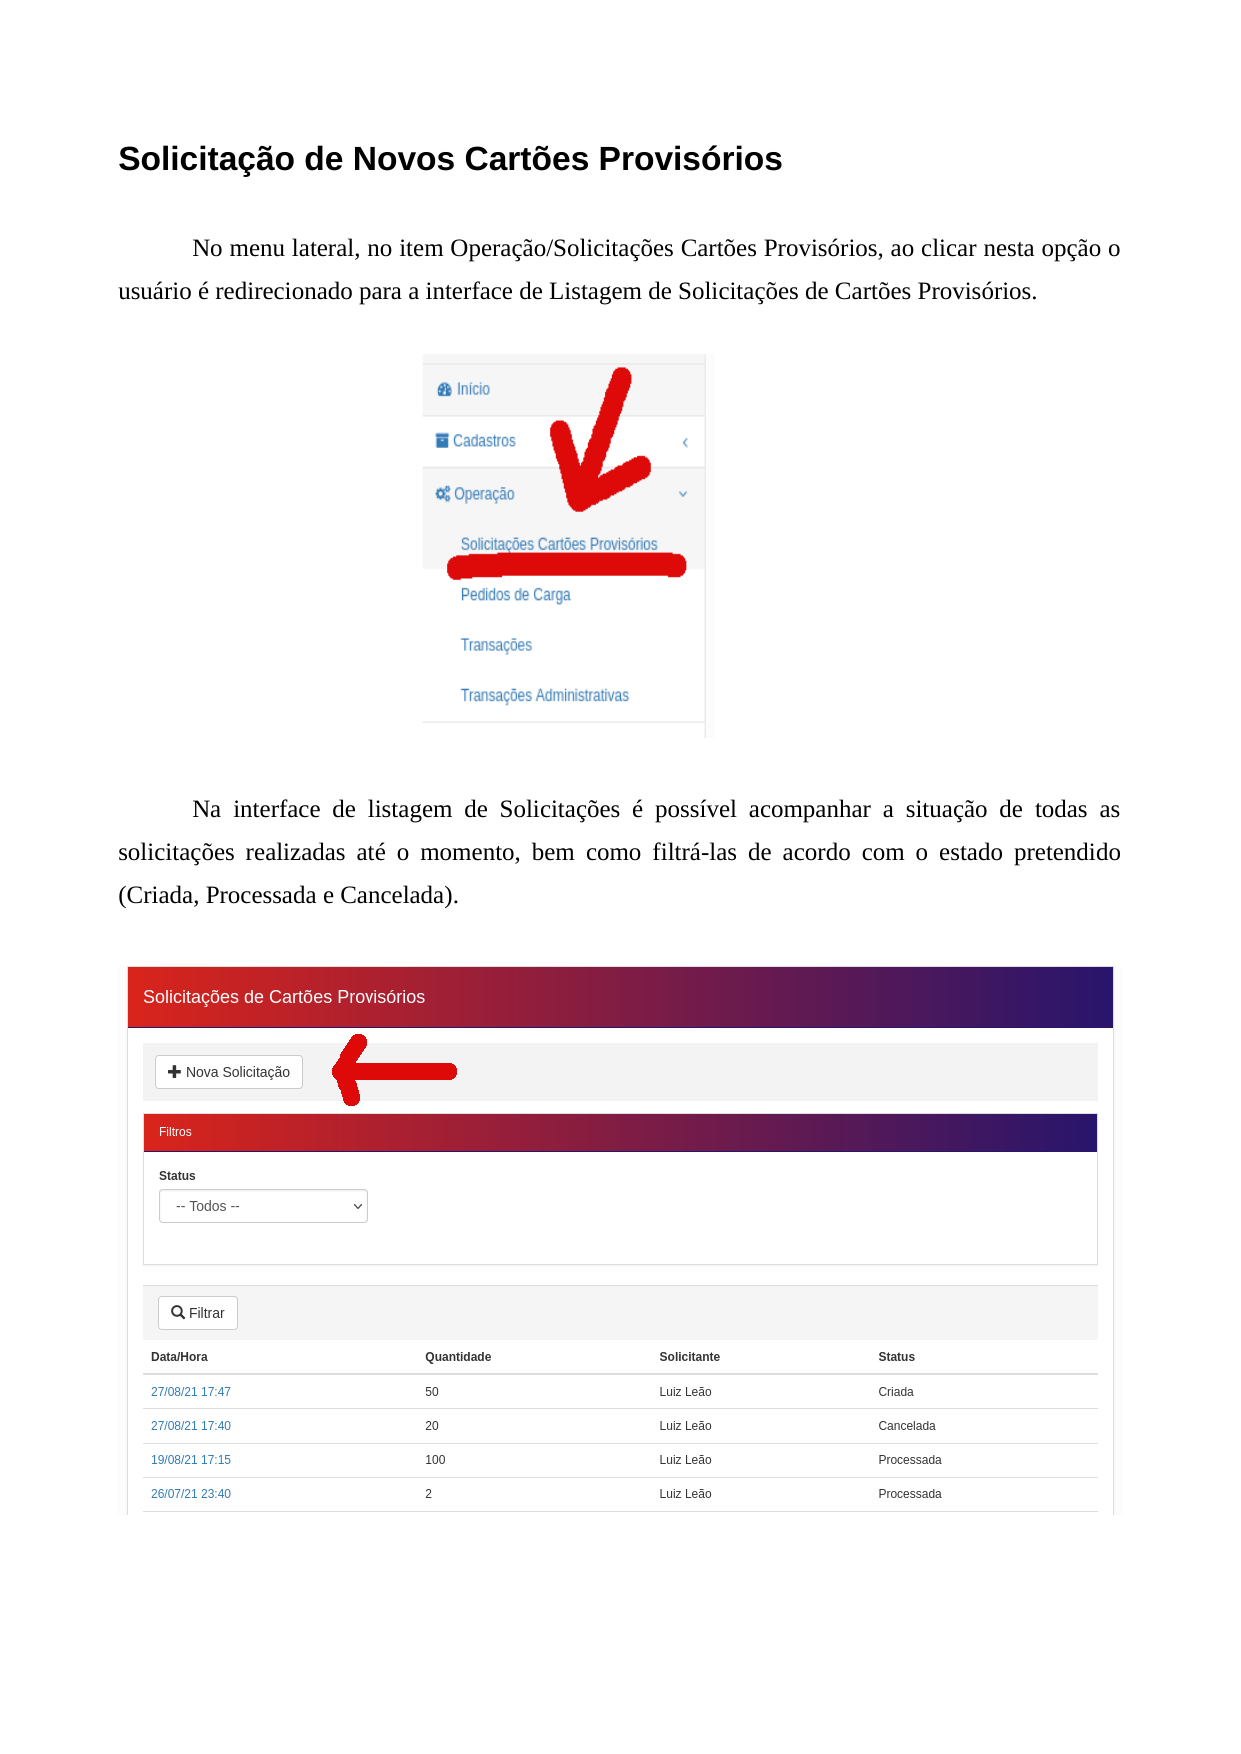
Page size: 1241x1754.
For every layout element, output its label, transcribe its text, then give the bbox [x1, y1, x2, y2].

picture [118, 966, 1123, 1515]
text No menu lateral, no item Operação/Solicitações Cartões Provisórios, ao clicar nesta opção o usuário é redirecionado para a interface de Listagem de Solicitações de Cartões Provisórios. [118, 233, 1122, 305]
text Na interface de listagem de Solicitações é possível acompanhar a situação de todas as solicitações realizadas até o momento, bem como filtrá-las de acordo com o estado pretendido (Criada, Processada e Cancelada). [118, 794, 1122, 909]
subtitle Solicitação de Novos Cartões Provisórios [118, 139, 1122, 178]
picture [422, 354, 715, 738]
